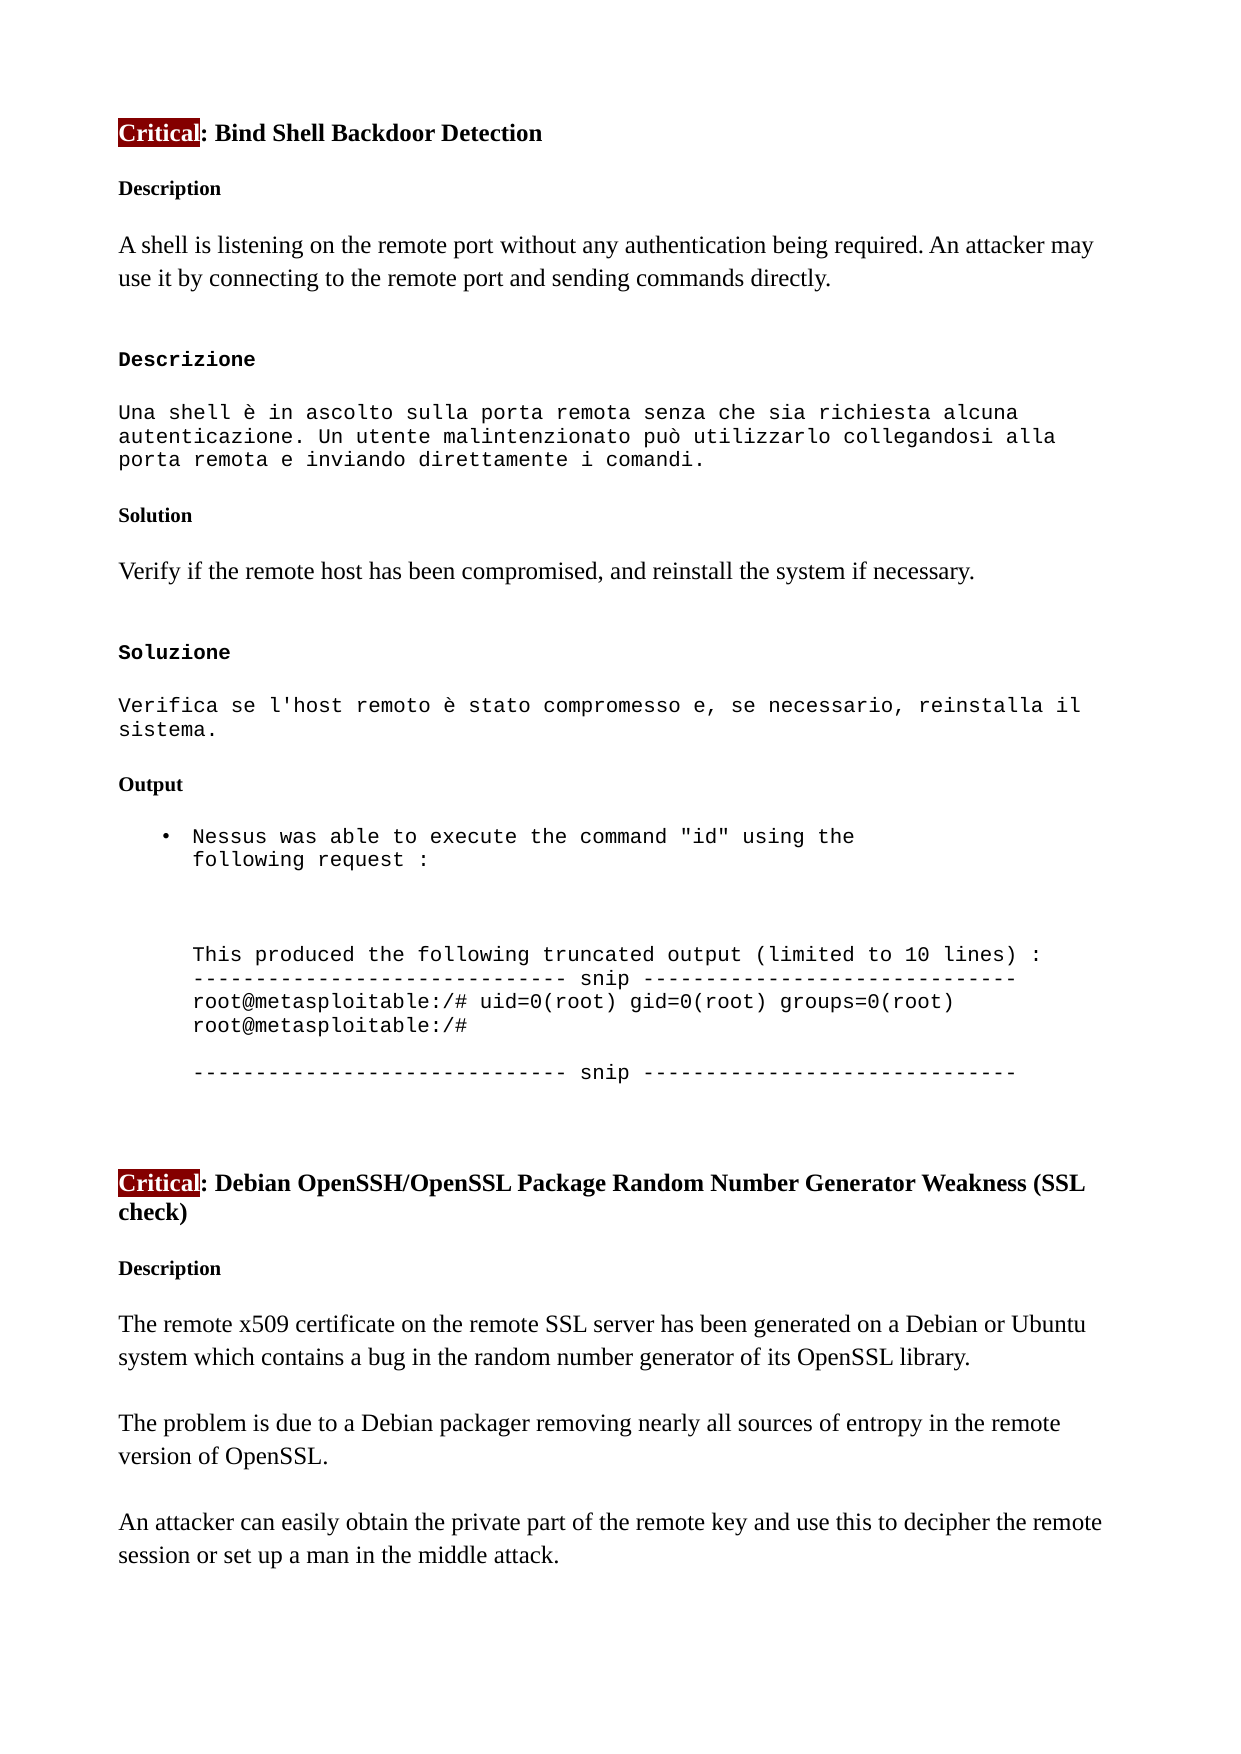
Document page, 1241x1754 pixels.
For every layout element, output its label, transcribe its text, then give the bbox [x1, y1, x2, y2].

list root@metasploitable:/# uid=0(root) gid=0(root) groups=0(root) [162, 991, 1122, 1015]
text Verify if the remote host has been compromised, and reinstall the system if necessary. [118, 556, 1122, 585]
text Descrizione [118, 349, 1122, 373]
text The remote x509 certificate on the remote SSL server has been generated on a Debian or Ubuntu system which contains a bug in the random number generator of its OpenSSL library. The problem is due to a Debian packager removing nearly all sources of entropy in the remote version of OpenSSL. An attacker can easily obtain the private part of the remote key and use this to decipher the remote session or set up a man in the middle attack. [118, 1309, 1122, 1569]
subtitle Description [118, 1255, 1122, 1279]
subtitle Description [118, 176, 1122, 200]
subtitle Critical: Bind Shell Backdoor Detection [118, 118, 1122, 147]
subtitle Output [118, 772, 1122, 796]
text Soluzione [118, 642, 1122, 666]
subtitle Solution [118, 503, 1122, 527]
list ------------------------------ snip ------------------------------ [162, 1062, 1122, 1086]
list Nessus was able to execute the command "id" using the [162, 826, 1122, 849]
subtitle Critical: Debian OpenSSH/OpenSSL Package Random Number Generator Weakness (SSL check) [118, 1168, 1122, 1226]
text A shell is listening on the remote port without any authentication being required. An attacker may use it by connecting to the remote port and sending commands directly. [118, 230, 1122, 292]
list root@metasploitable:/# [162, 1015, 1122, 1038]
text Una shell è in ascolto sulla porta remota senza che sia richiesta alcuna autenticazione. Un utente malintenzionato può utilizzarlo collegandosi alla porta remota e inviando direttamente i comandi. [118, 402, 1122, 473]
text Verifica se l'host remoto è stato compromesso e, se necessario, reinstalla il sistema. [118, 695, 1122, 743]
list following request : [162, 849, 1122, 873]
list This produced the following truncated output (limited to 10 lines) : [162, 944, 1122, 968]
list ------------------------------ snip ------------------------------ [162, 968, 1122, 991]
